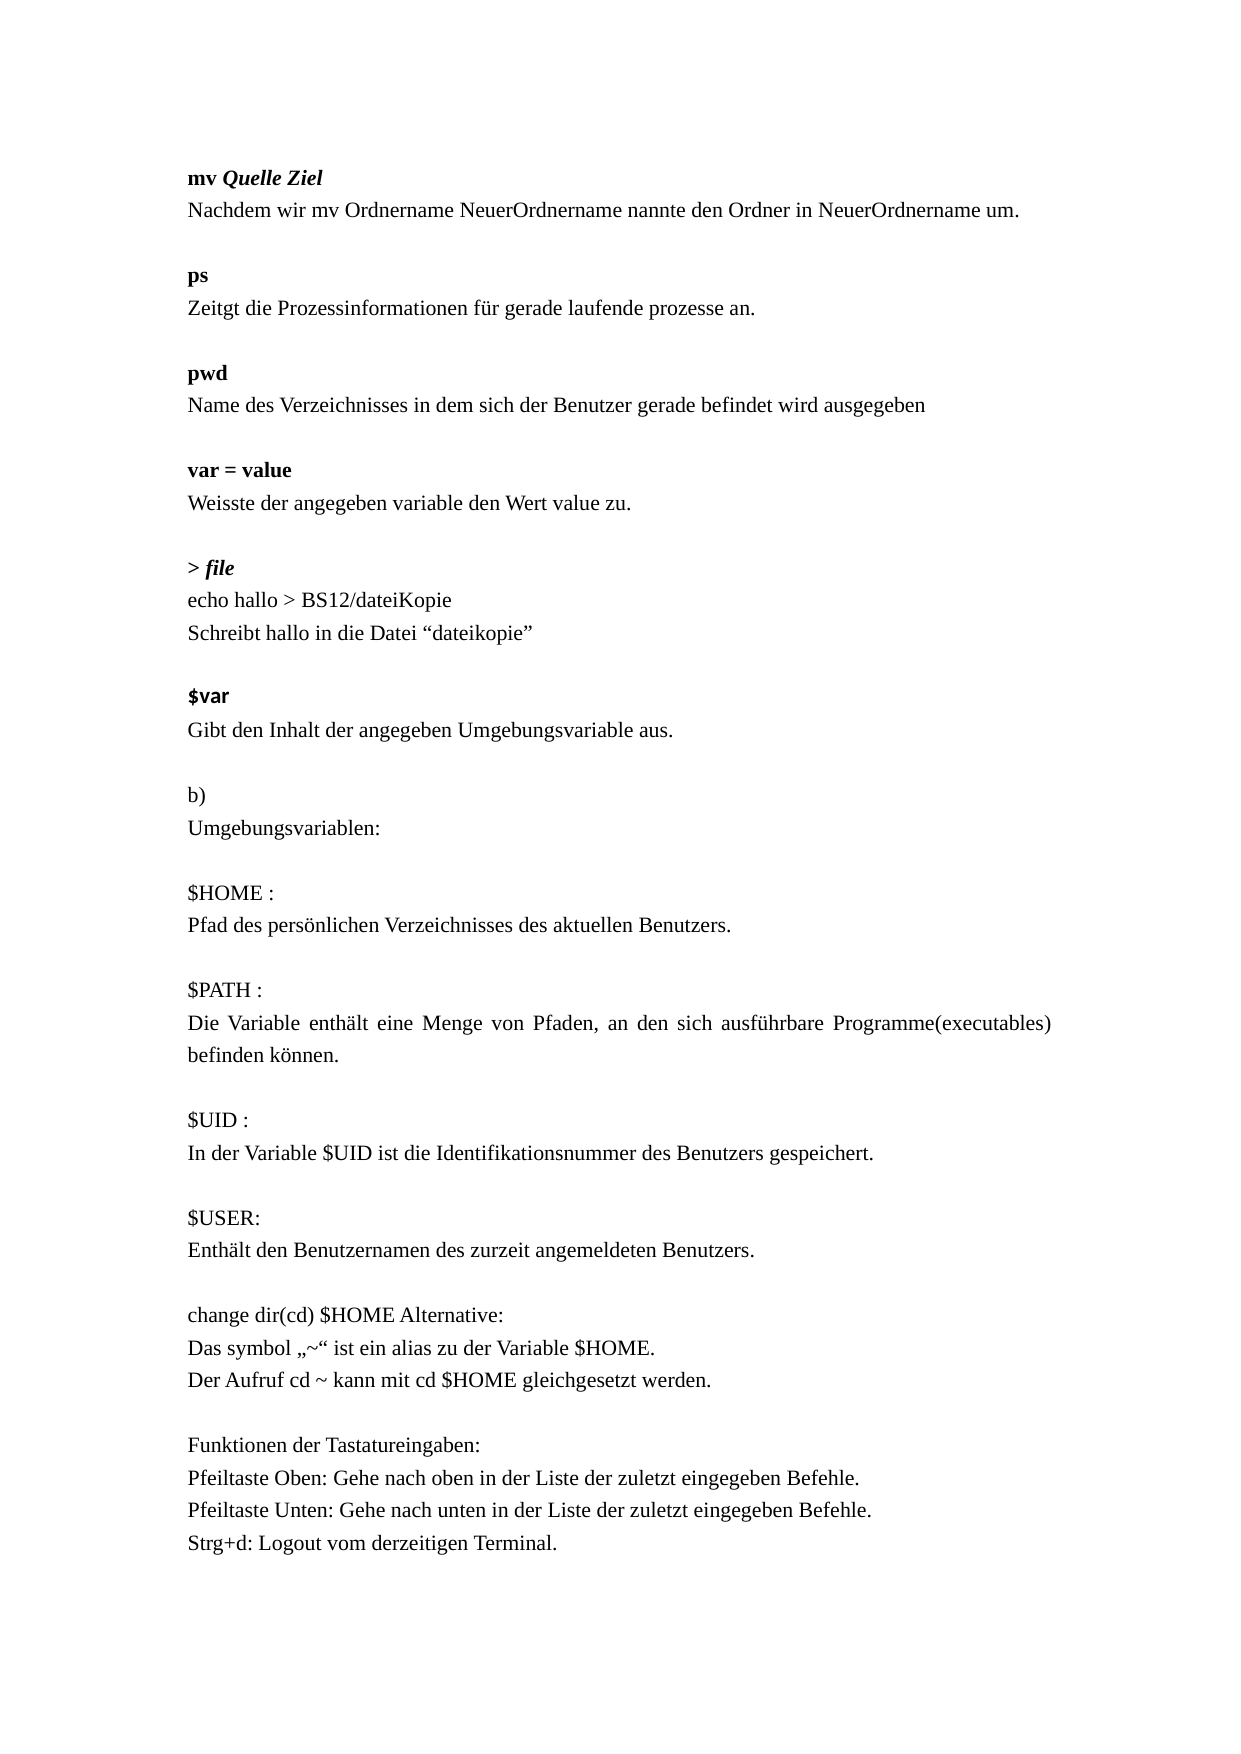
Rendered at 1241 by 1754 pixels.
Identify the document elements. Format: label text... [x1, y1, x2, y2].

text $var [187, 682, 1053, 714]
text > file [187, 552, 1053, 584]
text Enthält den Benutzernamen des zurzeit angemeldeten Benutzers. [187, 1234, 1053, 1267]
text echo hallo > BS12/dateiKopie [187, 584, 1053, 617]
text Pfad des persönlichen Verzeichnisses des aktuellen Benutzers. [187, 909, 1053, 942]
text Strg+d: Logout vom derzeitigen Terminal. [187, 1527, 1053, 1559]
text Nachdem wir mv Ordnername NeuerOrdnername nannte den Ordner in NeuerOrdnername um. [187, 194, 1053, 227]
text ps [187, 259, 1053, 292]
text pwd [187, 357, 1053, 389]
text Umgebungsvariablen: [187, 812, 1053, 844]
text Zeitgt die Prozessinformationen für gerade laufende prozesse an. [187, 292, 1053, 324]
text Gibt den Inhalt der angegeben Umgebungsvariable aus. [187, 714, 1053, 747]
text Name des Verzeichnisses in dem sich der Benutzer gerade befindet wird ausgegeben [187, 389, 1053, 422]
text Das symbol „~“ ist ein alias zu der Variable $HOME. [187, 1332, 1053, 1364]
text mv Quelle Ziel [187, 162, 1053, 194]
text var = value [187, 454, 1053, 487]
text Pfeiltaste Unten: Gehe nach unten in der Liste der zuletzt eingegeben Befehle. [187, 1494, 1053, 1527]
text Pfeiltaste Oben: Gehe nach oben in der Liste der zuletzt eingegeben Befehle. [187, 1462, 1053, 1494]
text Die Variable enthält eine Menge von Pfaden, an den sich ausführbare Programme(executables) befinden können. [187, 1007, 1053, 1072]
text $UID : [187, 1104, 1053, 1137]
text Schreibt hallo in die Datei “dateikopie” [187, 617, 1053, 649]
text $HOME : [187, 877, 1053, 909]
text Weisste der angegeben variable den Wert value zu. [187, 487, 1053, 519]
text $USER: [187, 1202, 1053, 1234]
text $PATH : [187, 974, 1053, 1007]
text Der Aufruf cd ~ kann mit cd $HOME gleichgesetzt werden. [187, 1364, 1053, 1397]
text Funktionen der Tastatureingaben: [187, 1429, 1053, 1462]
text change dir(cd) $HOME Alternative: [187, 1299, 1053, 1332]
text b) [187, 779, 1053, 812]
text In der Variable $UID ist die Identifikationsnummer des Benutzers gespeichert. [187, 1137, 1053, 1169]
